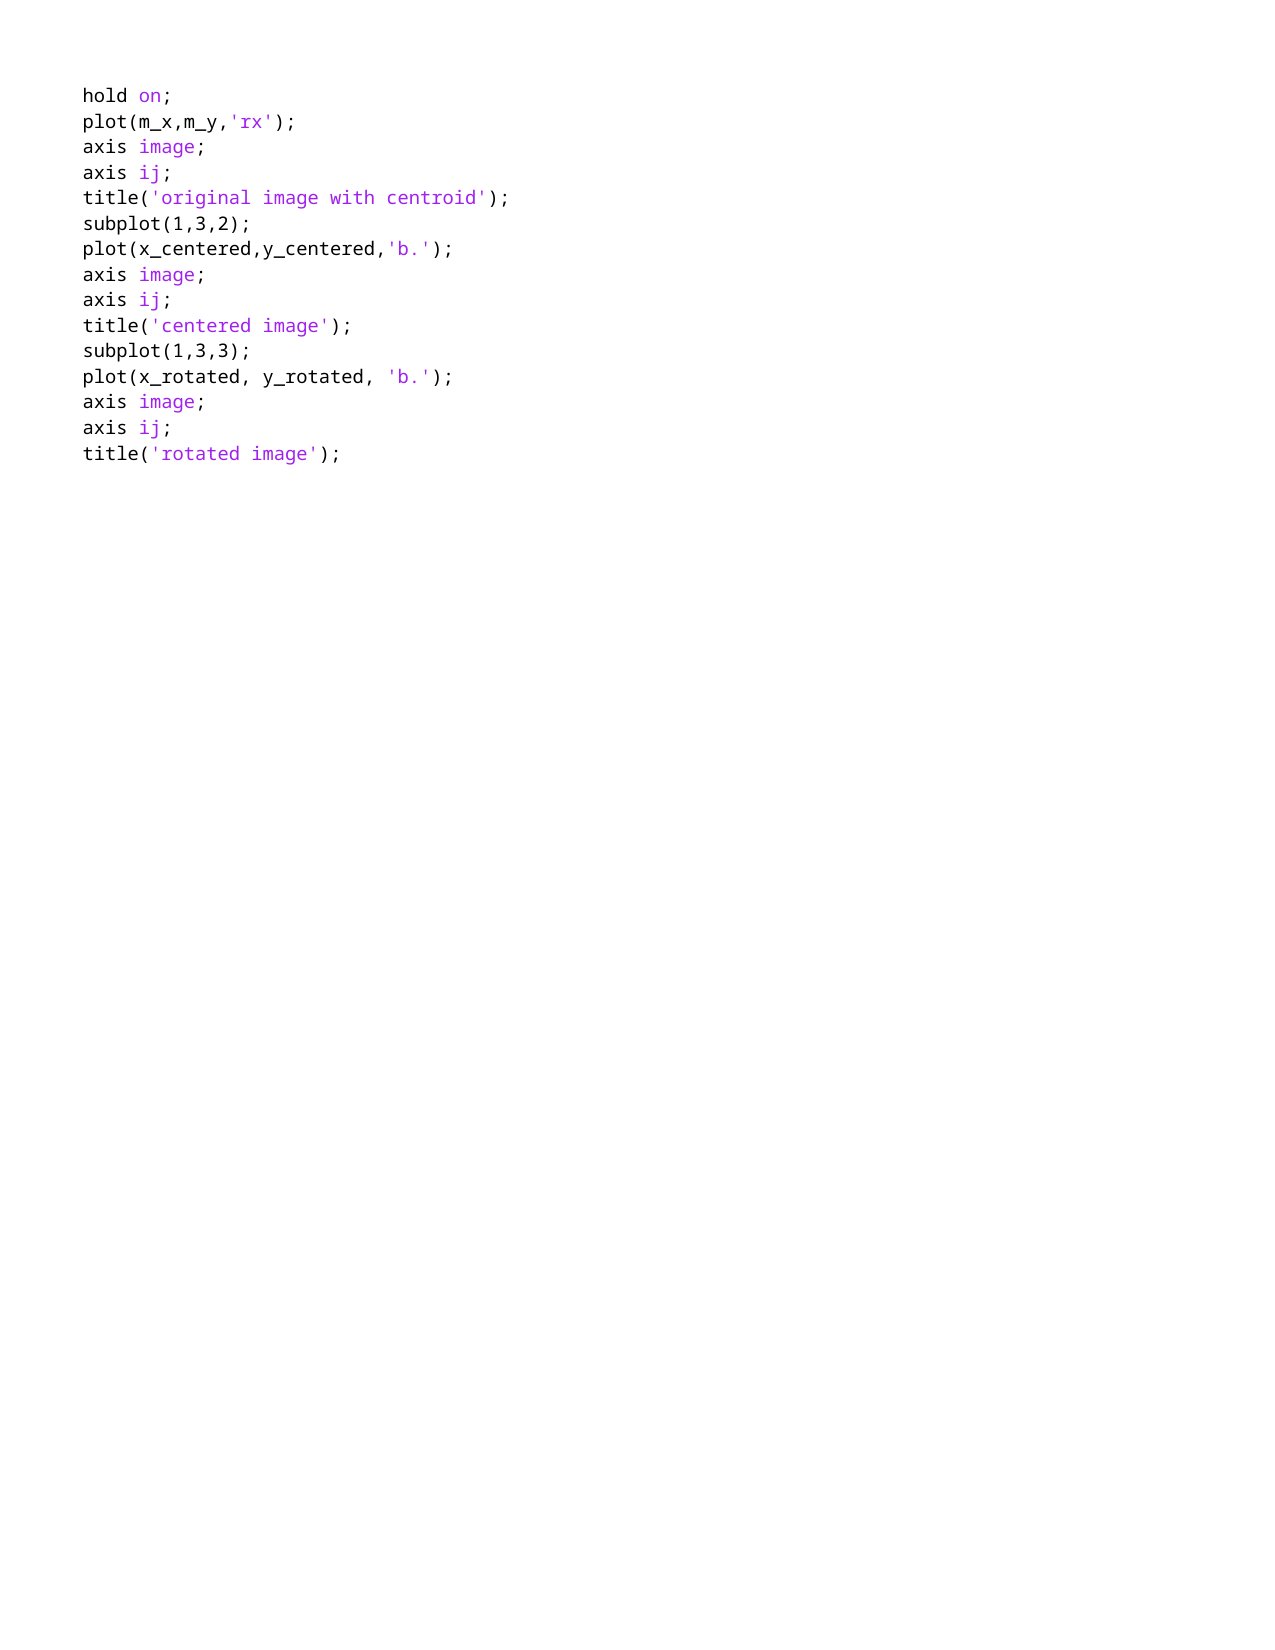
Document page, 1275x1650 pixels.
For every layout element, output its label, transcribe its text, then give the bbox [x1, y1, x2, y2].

text title('centered image'); [82, 312, 1192, 338]
text axis ij; [82, 159, 1192, 184]
text plot(x_rotated, y_rotated, 'b.'); [82, 363, 1192, 389]
text hold on; [82, 82, 1192, 108]
text axis ij; [82, 414, 1192, 440]
text axis image; [82, 389, 1192, 414]
text axis ij; [82, 287, 1192, 312]
text subplot(1,3,2); [82, 210, 1192, 236]
text subplot(1,3,3); [82, 338, 1192, 363]
text axis image; [82, 261, 1192, 287]
text plot(x_centered,y_centered,'b.'); [82, 236, 1192, 261]
text title('original image with centroid'); [82, 184, 1192, 210]
text plot(m_x,m_y,'rx'); [82, 108, 1192, 133]
text axis image; [82, 133, 1192, 159]
text title('rotated image'); [82, 440, 1192, 465]
